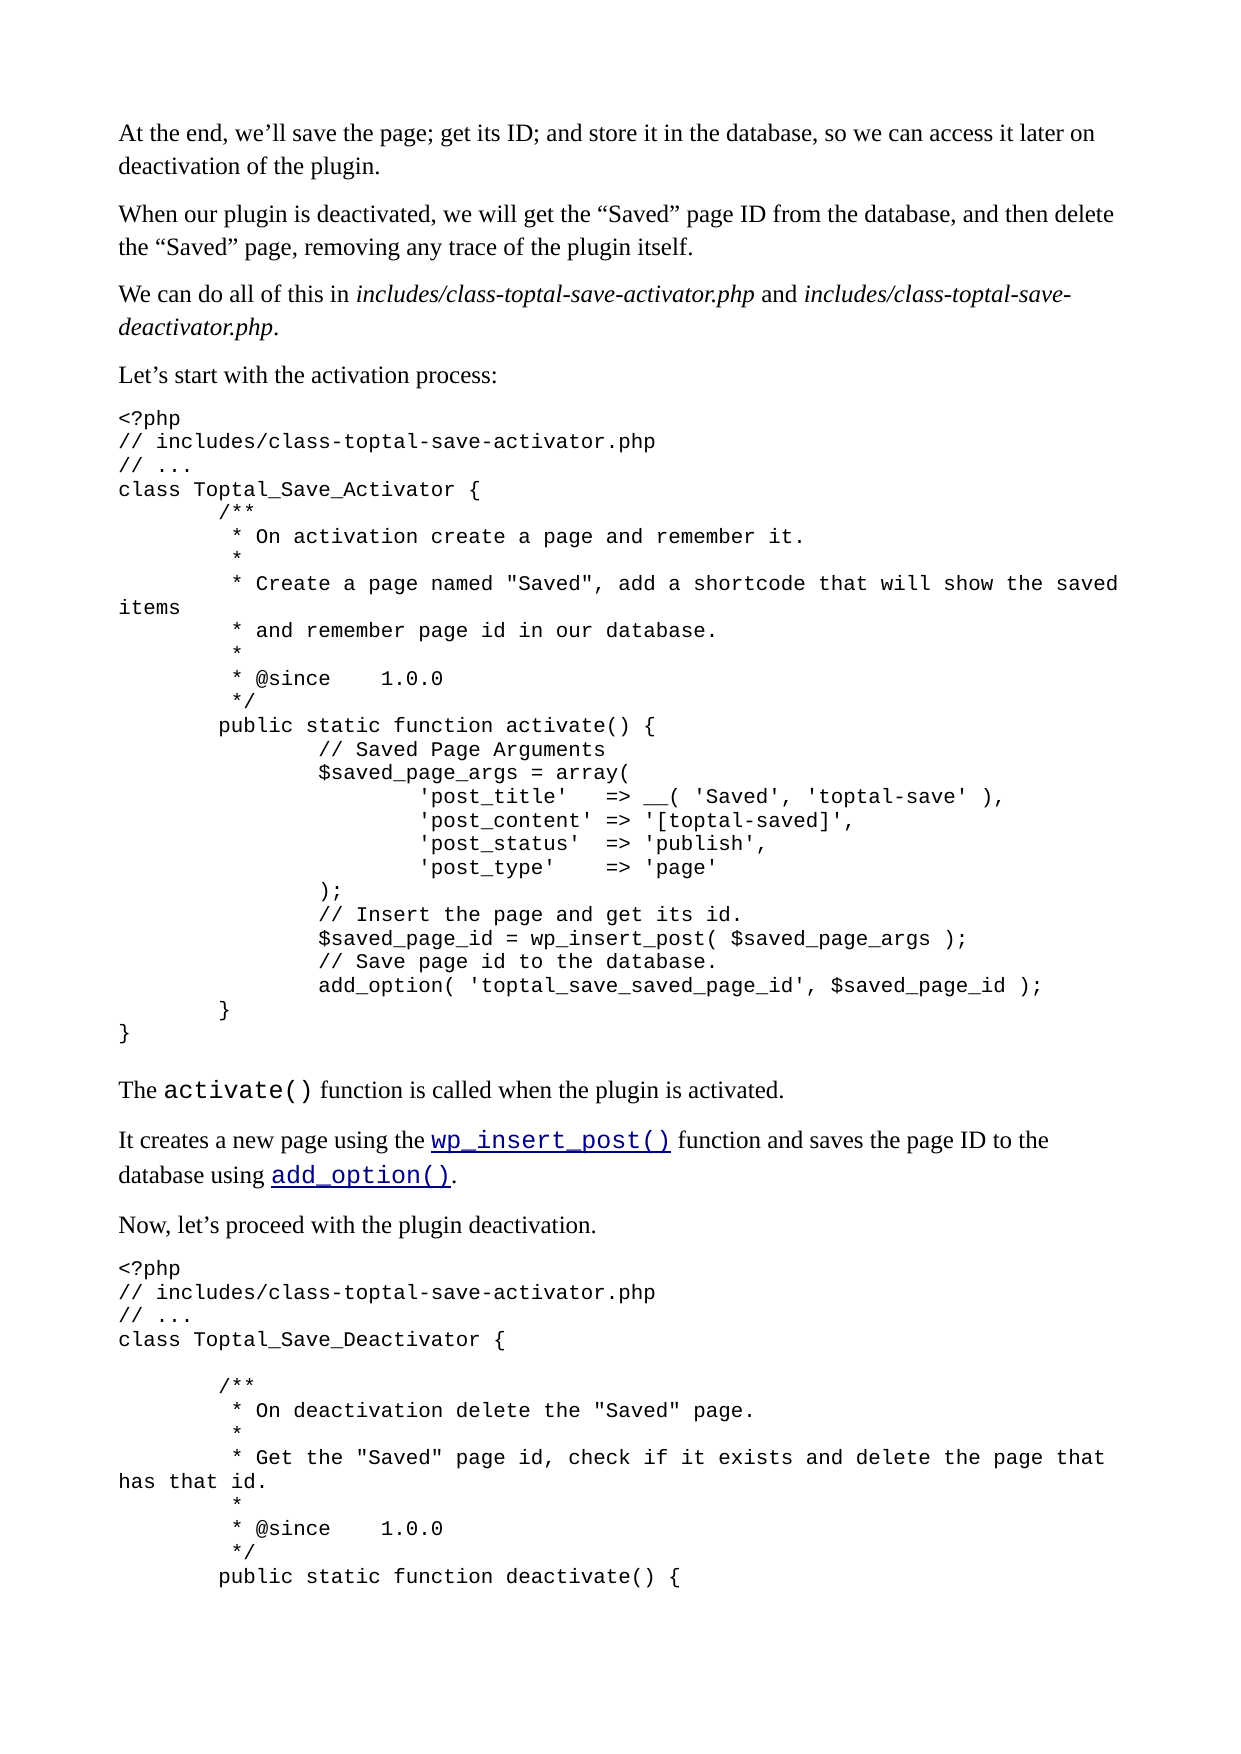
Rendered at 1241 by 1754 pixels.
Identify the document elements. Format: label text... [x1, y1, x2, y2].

text * @since 1.0.0 [118, 1518, 1122, 1542]
text It creates a new page using the wp_insert_post() function and saves the page ID to the database using add_option(). [118, 1126, 1122, 1191]
text When our plugin is deactivated, we will get the “Saved” page ID from the database, and then delete the “Saved” page, removing any trace of the plugin itself. [118, 199, 1122, 261]
text } [118, 999, 1122, 1022]
text */ [118, 691, 1122, 715]
text * and remember page id in our database. [118, 620, 1122, 644]
text At the end, we’ll save the page; get its ID; and store it in the database, so we can access it later on deactivation of the plugin. [118, 118, 1122, 180]
text // Save page id to the database. [118, 951, 1122, 975]
text $saved_page_id = wp_insert_post( $saved_page_args ); [118, 928, 1122, 951]
text // includes/class-toptal-save-activator.php [118, 1282, 1122, 1306]
text 'post_status' => 'publish', [118, 833, 1122, 857]
text * [118, 1495, 1122, 1518]
text $saved_page_args = array( [118, 762, 1122, 786]
text */ [118, 1542, 1122, 1566]
text Let’s start with the activation process: [118, 360, 1122, 389]
text /** [118, 502, 1122, 526]
text // ... [118, 455, 1122, 478]
text ); [118, 881, 1122, 904]
text <?php [118, 408, 1122, 431]
text public static function activate() { [118, 715, 1122, 739]
text 'post_content' => '[toptal-saved]', [118, 809, 1122, 833]
text We can do all of this in includes/class-toptal-save-activator.php and includes/class-toptal-save-deactivator.php. [118, 279, 1122, 341]
text 'post_type' => 'page' [118, 857, 1122, 881]
text add_option( 'toptal_save_saved_page_id', $saved_page_id ); [118, 975, 1122, 999]
text * On activation create a page and remember it. [118, 526, 1122, 549]
text /** [118, 1376, 1122, 1400]
text public static function deactivate() { [118, 1566, 1122, 1589]
text The activate() function is called when the plugin is activated. [118, 1076, 1122, 1106]
text <?php [118, 1258, 1122, 1282]
text } [118, 1022, 1122, 1046]
text // includes/class-toptal-save-activator.php [118, 431, 1122, 455]
text * Get the "Saved" page id, check if it exists and delete the page that has that id. [118, 1447, 1122, 1495]
text * [118, 644, 1122, 668]
text * Create a page named "Saved", add a shortcode that will show the saved items [118, 573, 1122, 620]
text * [118, 1424, 1122, 1447]
text // Saved Page Arguments [118, 739, 1122, 762]
text * [118, 549, 1122, 573]
text * @since 1.0.0 [118, 668, 1122, 691]
text class Toptal_Save_Deactivator { [118, 1329, 1122, 1353]
text // ... [118, 1306, 1122, 1329]
text class Toptal_Save_Activator { [118, 478, 1122, 502]
text 'post_title' => __( 'Saved', 'toptal-save' ), [118, 786, 1122, 809]
text Now, let’s proceed with the plugin deactivation. [118, 1211, 1122, 1239]
text * On deactivation delete the "Saved" page. [118, 1400, 1122, 1424]
text // Insert the page and get its id. [118, 904, 1122, 928]
